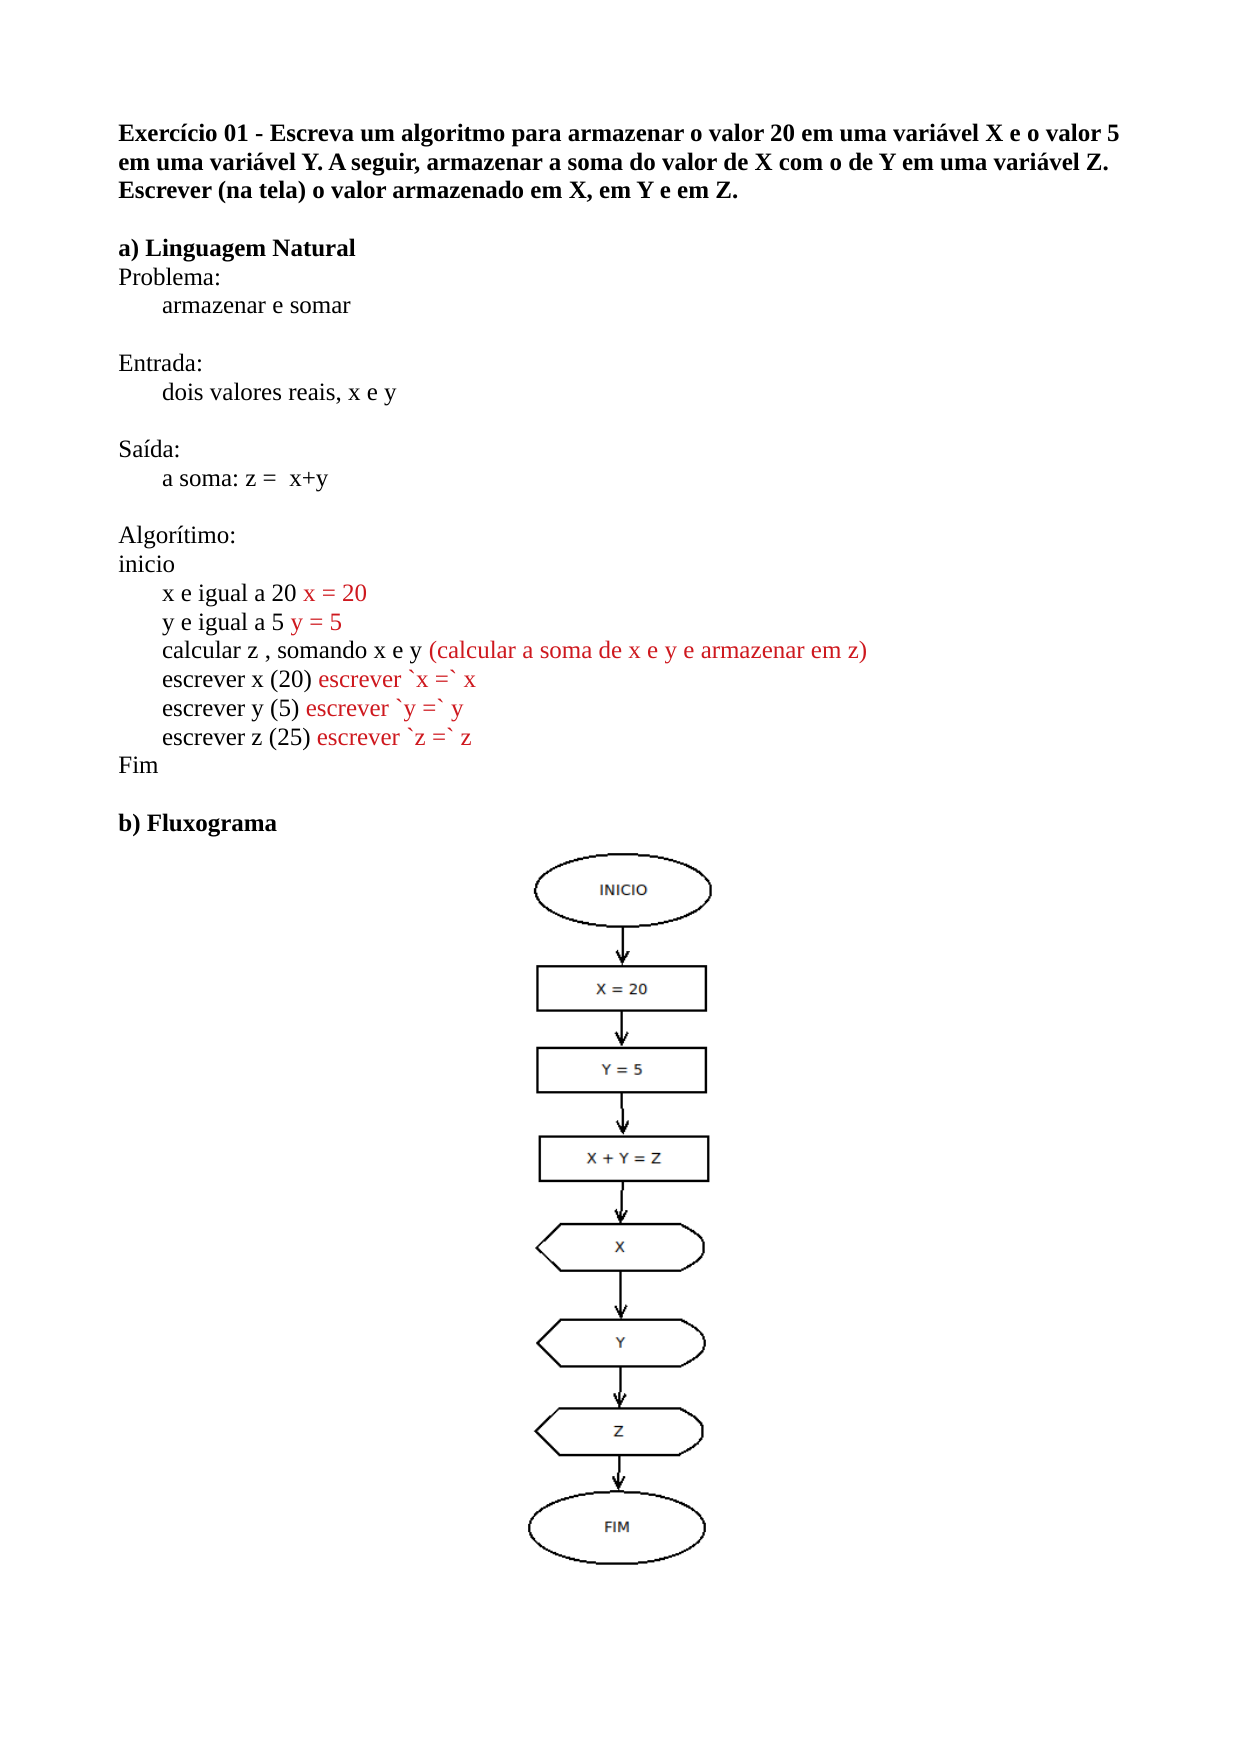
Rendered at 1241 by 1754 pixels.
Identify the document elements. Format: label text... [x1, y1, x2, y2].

text escrever x (20) escrever `x =` x [118, 664, 1122, 693]
text a) Linguagem Natural [118, 233, 1122, 262]
text x e igual a 20 x = 20 [118, 578, 1122, 607]
text Saída: [118, 434, 1122, 463]
text calcular z , somando x e y (calcular a soma de x e y e armazenar em z) [118, 636, 1122, 664]
text Fim [118, 751, 1122, 779]
text armazenar e somar [118, 291, 1122, 319]
text a soma: z = x+y [118, 463, 1122, 492]
text escrever z (25) escrever `z =` z [118, 722, 1122, 751]
text b) Fluxograma [118, 808, 1122, 837]
text Algorítimo: [118, 521, 1122, 549]
text y e igual a 5 y = 5 [118, 607, 1122, 636]
text dois valores reais, x e y [118, 377, 1122, 406]
picture [527, 852, 713, 1566]
text inicio [118, 549, 1122, 578]
text Exercício 01 - Escreva um algoritmo para armazenar o valor 20 em uma variável X e o valor 5 em uma variável Y. A seguir, armazenar a soma do valor de X com o de Y em uma variável Z. Escrever (na tela) o valor armazenado em X, em Y e em Z. [118, 118, 1122, 204]
text Problema: [118, 262, 1122, 291]
text escrever y (5) escrever `y =` y [118, 693, 1122, 722]
text Entrada: [118, 348, 1122, 377]
